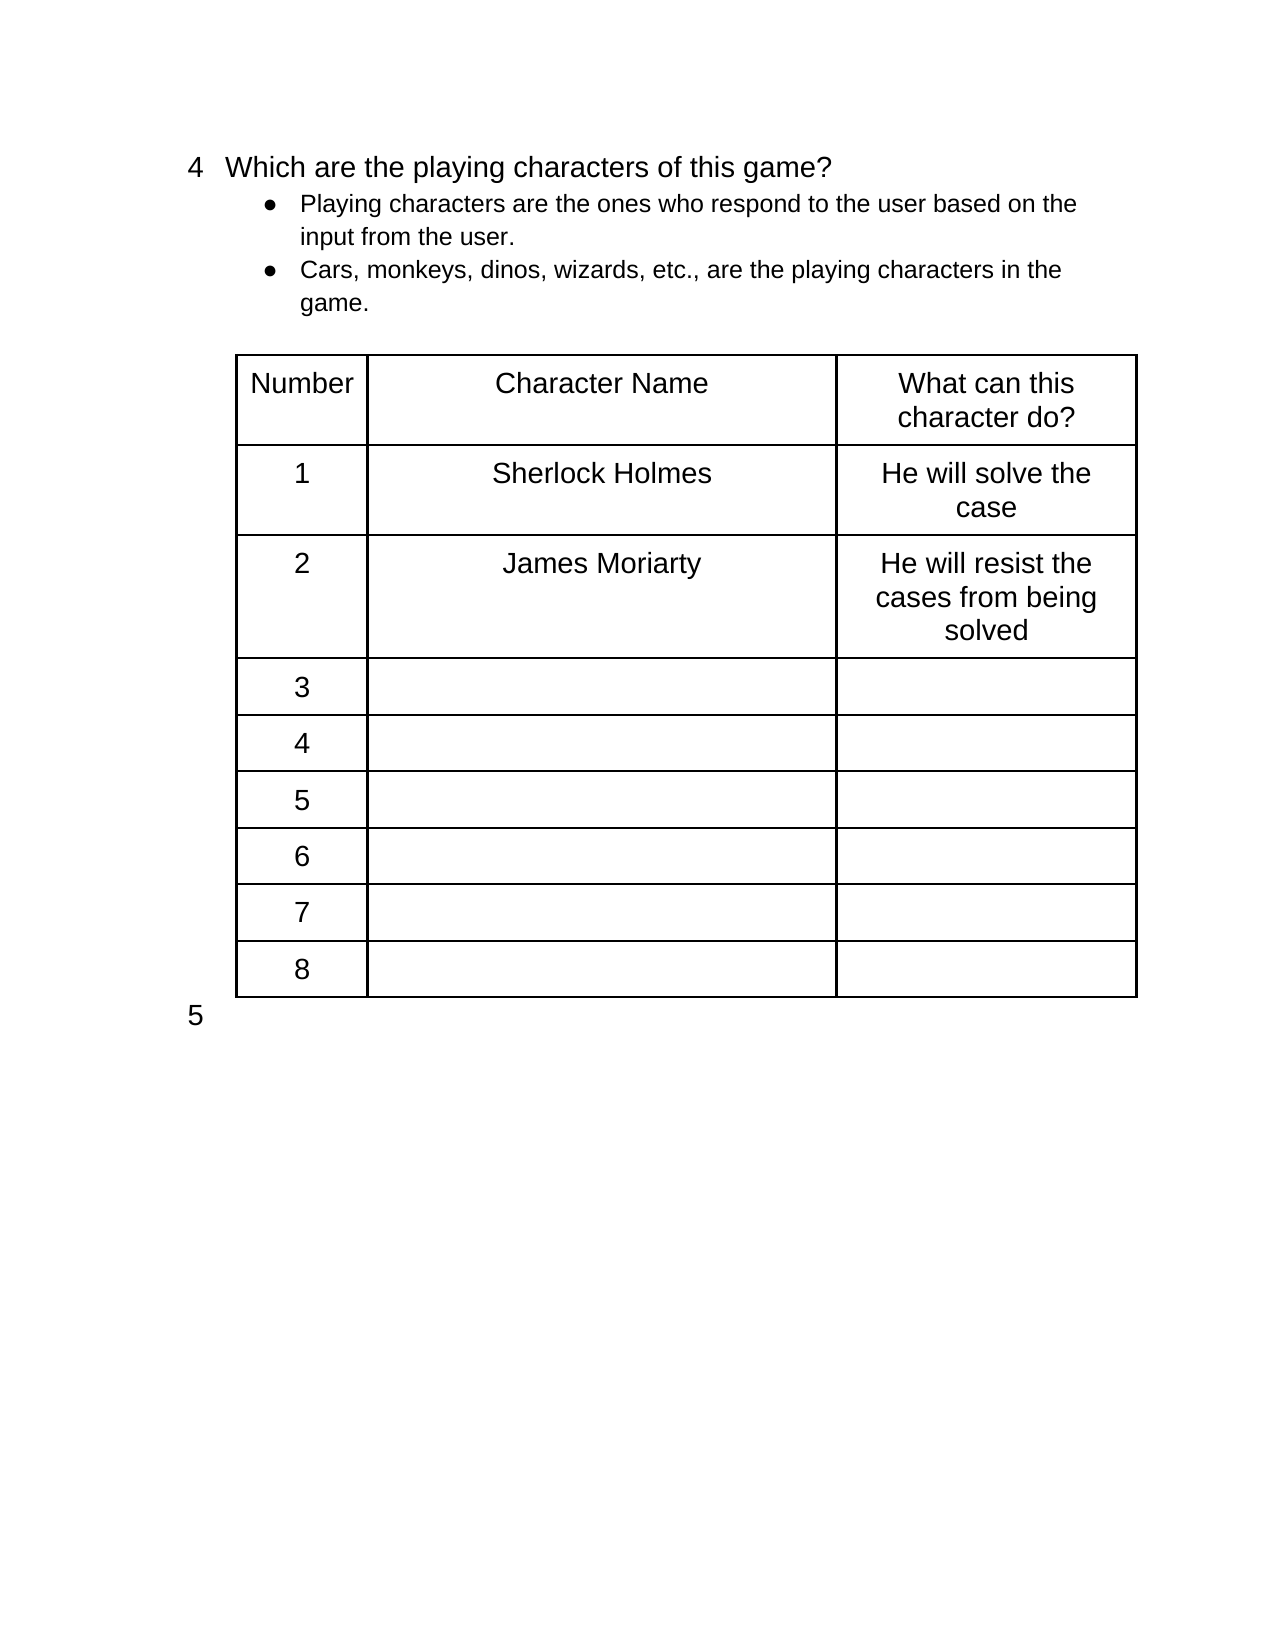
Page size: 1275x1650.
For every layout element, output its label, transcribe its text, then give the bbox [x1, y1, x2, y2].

table_cell [838, 829, 1135, 883]
table_cell [838, 885, 1135, 939]
table_header What can this character do? [838, 356, 1135, 444]
table_cell [838, 659, 1135, 714]
table_cell [838, 716, 1135, 770]
list Cars, monkeys, dinos, wizards, etc., are the playing characters in the game. [262, 254, 1125, 316]
table_cell 6 [238, 829, 366, 883]
table_cell [369, 942, 835, 996]
table_cell Sherlock Holmes [369, 446, 835, 534]
table_cell 3 [238, 659, 366, 714]
list Which are the playing characters of this game? [187, 150, 1125, 183]
table_cell [369, 716, 835, 770]
list Playing characters are the ones who respond to the user based on the input from the user. [262, 188, 1125, 250]
table_cell 1 [238, 446, 366, 534]
table_cell 5 [238, 772, 366, 827]
table_cell 4 [238, 716, 366, 770]
table_header Number [238, 356, 366, 444]
table_cell James Moriarty [369, 536, 835, 657]
table_cell 8 [238, 942, 366, 996]
table_cell 7 [238, 885, 366, 939]
table_cell He will solve the case [838, 446, 1135, 534]
table_cell 2 [238, 536, 366, 657]
table_header Character Name [369, 356, 835, 444]
table_cell [838, 942, 1135, 996]
table_cell [369, 772, 835, 827]
table_cell He will resist the cases from being solved [838, 536, 1135, 657]
table_cell [369, 829, 835, 883]
table_cell [369, 885, 835, 939]
table_cell [838, 772, 1135, 827]
table_cell [369, 659, 835, 714]
